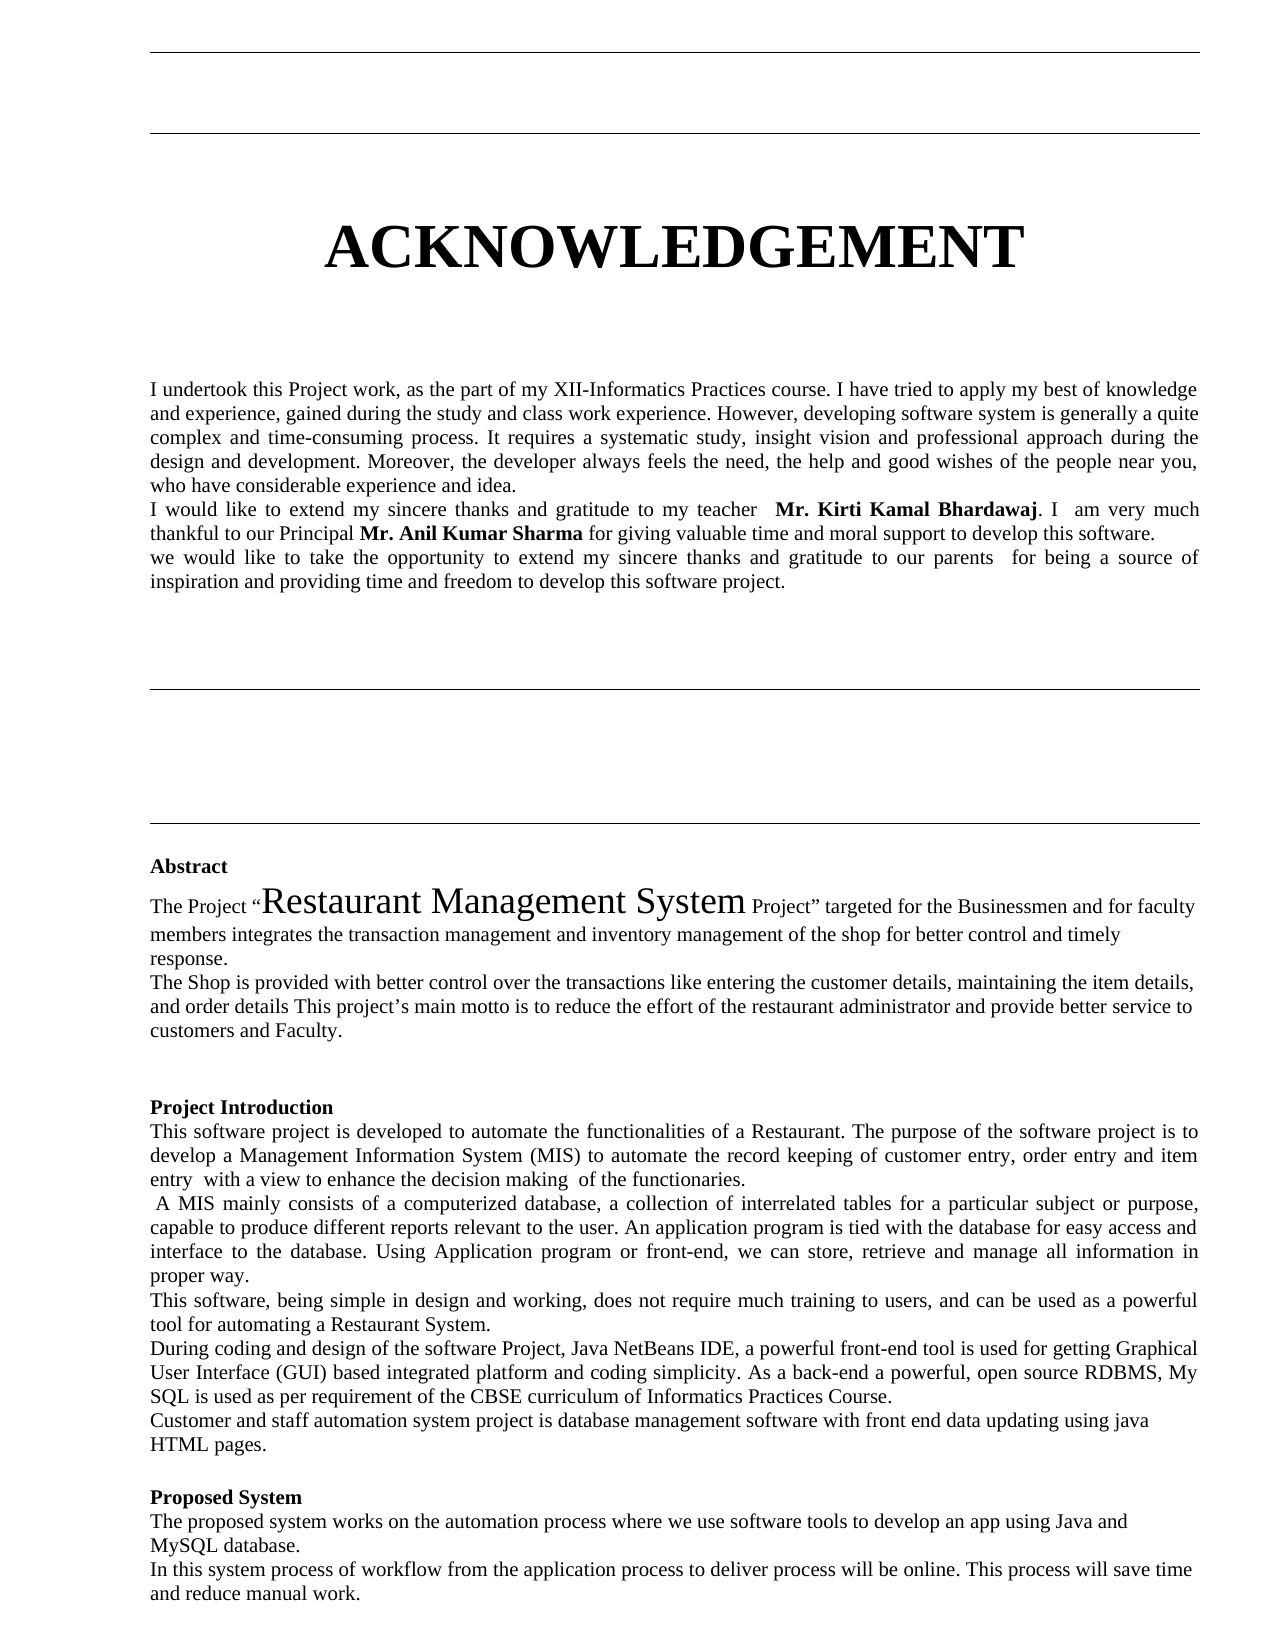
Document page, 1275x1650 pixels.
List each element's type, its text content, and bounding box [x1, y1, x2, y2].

text Abstract [150, 854, 1200, 878]
text The proposed system works on the automation process where we use software tools to develop an app using Java and MySQL database. [150, 1509, 1200, 1557]
text The Shop is provided with better control over the transactions like entering the customer details, maintaining the item details, and order details This project’s main motto is to reduce the effort of the restaurant administrator and provide better service to customers and Faculty. [150, 970, 1200, 1042]
text we would like to take the opportunity to extend my sincere thanks and gratitude to our parents for being a source of inspiration and providing time and freedom to develop this software project. [150, 545, 1200, 593]
text The Project “Restaurant Management System Project” targeted for the Businessmen and for faculty members integrates the transaction management and inventory management of the shop for better control and timely response. [150, 878, 1200, 970]
text This software, being simple in design and working, does not require much training to users, and can be used as a powerful tool for automating a Restaurant System. [150, 1287, 1200, 1336]
text Proposed System [150, 1485, 1200, 1509]
text In this system process of workflow from the application process to deliver process will be online. This process will save time and reduce manual work. [150, 1557, 1200, 1605]
text Customer and staff automation system project is database management software with front end data updating using java HTML pages. [150, 1408, 1200, 1456]
text I would like to extend my sincere thanks and gratitude to my teacher Mr. Kirti Kamal Bhardawaj. I am very much thankful to our Principal Mr. Anil Kumar Sharma for giving valuable time and moral support to develop this software. [150, 497, 1200, 545]
text During coding and design of the software Project, Java NetBeans IDE, a powerful front-end tool is used for getting Graphical User Interface (GUI) based integrated platform and coding simplicity. As a back-end a powerful, open source RDBMS, My SQL is used as per requirement of the CBSE curriculum of Informatics Practices Course. [150, 1336, 1200, 1408]
text Project Introduction [150, 1095, 1200, 1119]
text This software project is developed to automate the functionalities of a Restaurant. The purpose of the software project is to develop a Management Information System (MIS) to automate the record keeping of customer entry, order entry and item entry with a view to enhance the decision making of the functionaries. [150, 1119, 1200, 1191]
text A MIS mainly consists of a computerized database, a collection of interrelated tables for a particular subject or purpose, capable to produce different reports relevant to the user. An application program is tied with the database for easy access and interface to the database. Using Application program or front-end, we can store, retrieve and manage all information in proper way. [150, 1191, 1200, 1287]
text ACKNOWLEDGEMENT [150, 208, 1200, 281]
text I undertook this Project work, as the part of my XII-Informatics Practices course. I have tried to apply my best of knowledge and experience, gained during the study and class work experience. However, developing software system is generally a quite complex and time-consuming process. It requires a systematic study, insight vision and professional approach during the design and development. Moreover, the developer always feels the need, the help and good wishes of the people near you, who have considerable experience and idea. [150, 377, 1200, 497]
